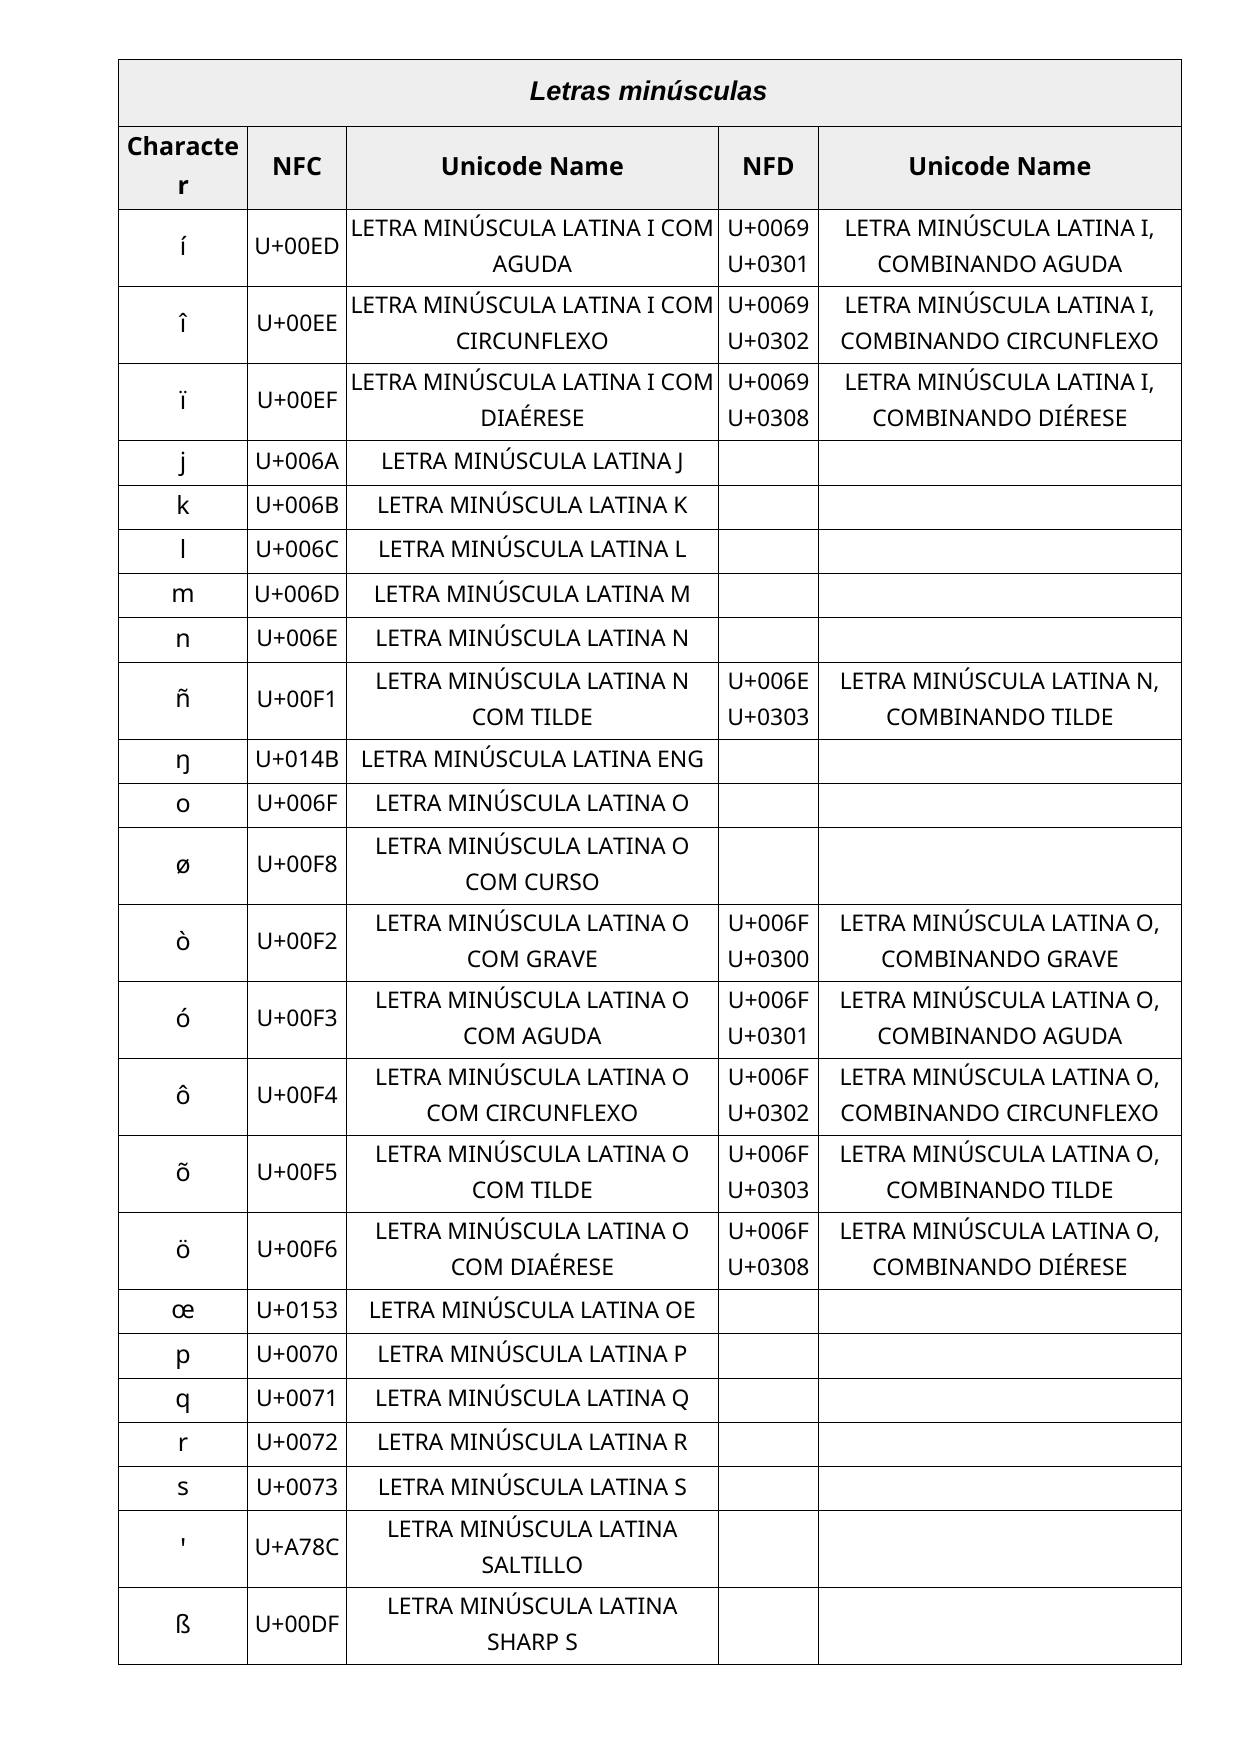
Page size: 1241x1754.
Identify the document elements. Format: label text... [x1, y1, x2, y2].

table_cell LETRA MINÚSCULA LATINA O, COMBINANDO CIRCUNFLEXO [819, 1059, 1181, 1135]
table_cell LETRA MINÚSCULA LATINA O COM AGUDA [347, 982, 718, 1058]
table_cell U+006E U+0303 [719, 663, 818, 738]
table_cell Unicode Name [347, 127, 718, 209]
table_cell U+00ED [248, 210, 346, 286]
table_cell U+00F2 [248, 905, 346, 981]
table_cell LETRA MINÚSCULA LATINA S [347, 1467, 718, 1510]
table_cell U+006F U+0300 [719, 905, 818, 981]
table_cell [719, 1511, 818, 1587]
table_cell U+006F U+0308 [719, 1213, 818, 1289]
table_cell LETRA MINÚSCULA LATINA OE [347, 1290, 718, 1333]
table_cell LETRA MINÚSCULA LATINA M [347, 574, 718, 617]
table_cell m [119, 574, 247, 617]
table_cell q [119, 1379, 247, 1422]
table_cell U+006F U+0301 [719, 982, 818, 1058]
table_cell [719, 1423, 818, 1466]
table_cell ö [119, 1213, 247, 1289]
table_cell [719, 530, 818, 573]
table_cell [719, 1334, 818, 1377]
table_cell U+A78C [248, 1511, 346, 1587]
table_cell í [119, 210, 247, 286]
table_cell [819, 740, 1181, 783]
table_cell k [119, 486, 247, 529]
table_cell U+0073 [248, 1467, 346, 1510]
table_cell LETRA MINÚSCULA LATINA J [347, 441, 718, 484]
table_cell LETRA MINÚSCULA LATINA L [347, 530, 718, 573]
table_cell U+00F6 [248, 1213, 346, 1289]
table_cell LETRA MINÚSCULA LATINA O, COMBINANDO GRAVE [819, 905, 1181, 981]
table_cell ò [119, 905, 247, 981]
table_cell s [119, 1467, 247, 1510]
table_cell U+00F1 [248, 663, 346, 738]
table_cell U+006F U+0303 [719, 1136, 818, 1212]
table_cell U+0153 [248, 1290, 346, 1333]
table_cell LETRA MINÚSCULA LATINA N [347, 618, 718, 662]
table_cell ꞌ [119, 1511, 247, 1587]
table_cell [719, 828, 818, 904]
table_cell [719, 486, 818, 529]
table_cell LETRA MINÚSCULA LATINA I COM CIRCUNFLEXO [347, 287, 718, 363]
table_cell U+006E [248, 618, 346, 662]
table_cell o [119, 784, 247, 827]
table_cell U+0071 [248, 1379, 346, 1422]
table_cell LETRA MINÚSCULA LATINA O [347, 784, 718, 827]
table_cell [819, 1423, 1181, 1466]
table_cell U+00DF [248, 1588, 346, 1664]
table_cell LETRA MINÚSCULA LATINA I COM AGUDA [347, 210, 718, 286]
table_cell LETRA MINÚSCULA LATINA O, COMBINANDO DIÉRESE [819, 1213, 1181, 1289]
table_cell LETRA MINÚSCULA LATINA SHARP S [347, 1588, 718, 1664]
table_cell U+00F8 [248, 828, 346, 904]
table_cell NFD [719, 127, 818, 209]
table_cell U+006F [248, 784, 346, 827]
table_cell U+006B [248, 486, 346, 529]
table_cell [819, 441, 1181, 484]
table_cell LETRA MINÚSCULA LATINA I COM DIAÉRESE [347, 364, 718, 440]
table_cell LETRA MINÚSCULA LATINA O COM GRAVE [347, 905, 718, 981]
table_cell U+006A [248, 441, 346, 484]
table_cell [819, 1511, 1181, 1587]
table_cell U+014B [248, 740, 346, 783]
table_cell LETRA MINÚSCULA LATINA O, COMBINANDO TILDE [819, 1136, 1181, 1212]
table_cell LETRA MINÚSCULA LATINA O COM CIRCUNFLEXO [347, 1059, 718, 1135]
table_cell [819, 784, 1181, 827]
table_cell [719, 1290, 818, 1333]
table_cell U+006F U+0302 [719, 1059, 818, 1135]
table_cell n [119, 618, 247, 662]
table_cell [819, 618, 1181, 662]
table_cell r [119, 1423, 247, 1466]
table_cell [819, 486, 1181, 529]
table_cell [719, 1379, 818, 1422]
table_cell ñ [119, 663, 247, 738]
table_cell U+0069 U+0301 [719, 210, 818, 286]
table_cell œ [119, 1290, 247, 1333]
table_cell U+00F3 [248, 982, 346, 1058]
table_cell Unicode Name [819, 127, 1181, 209]
table_cell LETRA MINÚSCULA LATINA O COM CURSO [347, 828, 718, 904]
table_cell j [119, 441, 247, 484]
table_cell NFC [248, 127, 346, 209]
table_cell LETRA MINÚSCULA LATINA ENG [347, 740, 718, 783]
table_cell LETRA MINÚSCULA LATINA O COM TILDE [347, 1136, 718, 1212]
table_cell [819, 574, 1181, 617]
table_cell LETRA MINÚSCULA LATINA P [347, 1334, 718, 1377]
table_cell U+0070 [248, 1334, 346, 1377]
table_cell LETRA MINÚSCULA LATINA I, COMBINANDO DIÉRESE [819, 364, 1181, 440]
table_cell ŋ [119, 740, 247, 783]
table_cell õ [119, 1136, 247, 1212]
table_cell U+00EE [248, 287, 346, 363]
table_cell LETRA MINÚSCULA LATINA N COM TILDE [347, 663, 718, 738]
table_cell [719, 441, 818, 484]
table_cell LETRA MINÚSCULA LATINA I, COMBINANDO AGUDA [819, 210, 1181, 286]
table_cell U+00EF [248, 364, 346, 440]
table_cell ó [119, 982, 247, 1058]
table_cell LETRA MINÚSCULA LATINA Q [347, 1379, 718, 1422]
table_cell î [119, 287, 247, 363]
table_cell ß [119, 1588, 247, 1664]
table_cell ï [119, 364, 247, 440]
table_cell Character [119, 127, 247, 209]
table_cell l [119, 530, 247, 573]
table_cell [719, 618, 818, 662]
table_cell LETRA MINÚSCULA LATINA I, COMBINANDO CIRCUNFLEXO [819, 287, 1181, 363]
table_cell [819, 828, 1181, 904]
table_cell [819, 1467, 1181, 1510]
table_cell [719, 1467, 818, 1510]
table_cell LETRA MINÚSCULA LATINA O COM DIAÉRESE [347, 1213, 718, 1289]
table_cell U+00F5 [248, 1136, 346, 1212]
table_cell U+0072 [248, 1423, 346, 1466]
table_cell LETRA MINÚSCULA LATINA K [347, 486, 718, 529]
table_cell [819, 1588, 1181, 1664]
table_cell [719, 1588, 818, 1664]
table_cell ø [119, 828, 247, 904]
table_cell U+00F4 [248, 1059, 346, 1135]
table_cell LETRA MINÚSCULA LATINA R [347, 1423, 718, 1466]
table_cell [719, 784, 818, 827]
table_cell U+006C [248, 530, 346, 573]
table_cell U+0069 U+0308 [719, 364, 818, 440]
table_cell [819, 1290, 1181, 1333]
table_cell U+0069 U+0302 [719, 287, 818, 363]
table_cell LETRA MINÚSCULA LATINA O, COMBINANDO AGUDA [819, 982, 1181, 1058]
table_cell [819, 530, 1181, 573]
table_cell [819, 1379, 1181, 1422]
table_cell [819, 1334, 1181, 1377]
table_cell [719, 574, 818, 617]
table_cell LETRA MINÚSCULA LATINA SALTILLO [347, 1511, 718, 1587]
table_cell LETRA MINÚSCULA LATINA N, COMBINANDO TILDE [819, 663, 1181, 738]
table_cell U+006D [248, 574, 346, 617]
table_header Letras minúsculas [119, 60, 1181, 126]
table_cell ô [119, 1059, 247, 1135]
table_cell [719, 740, 818, 783]
table_cell p [119, 1334, 247, 1377]
